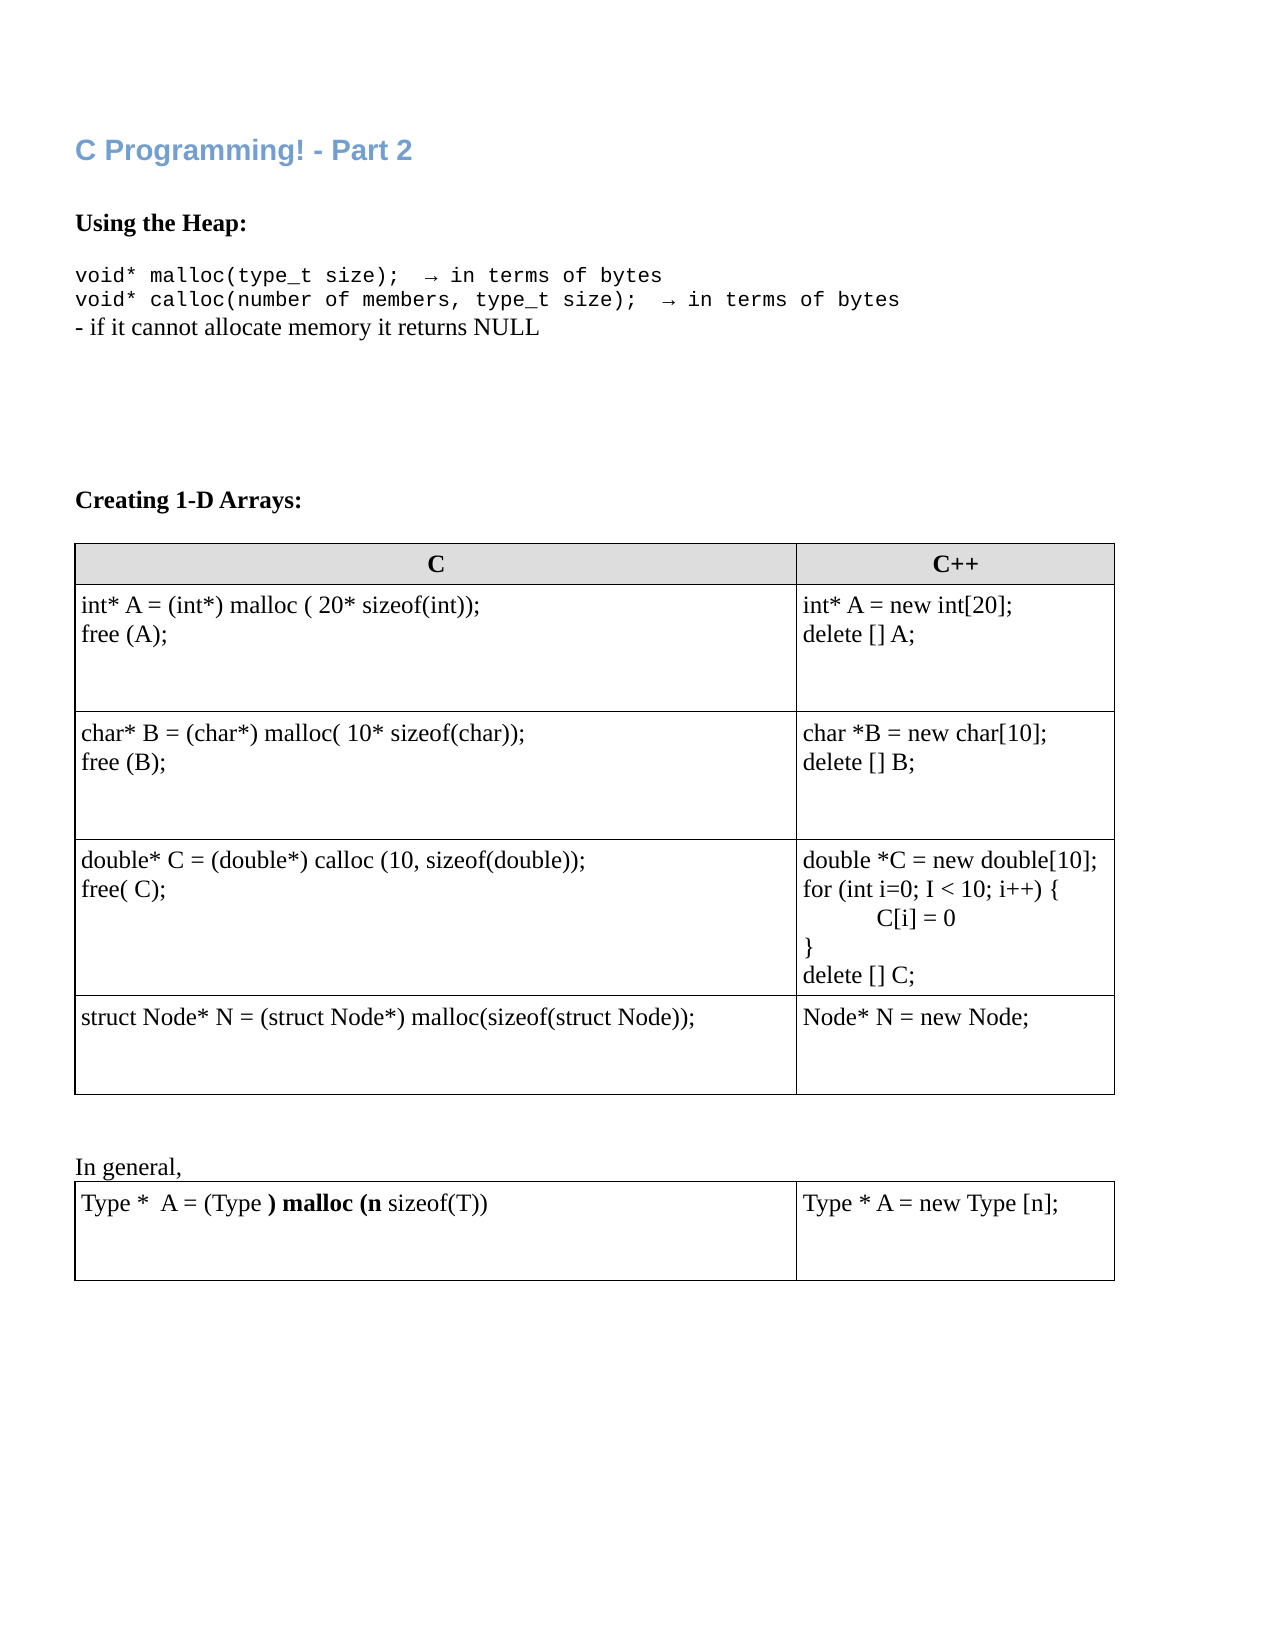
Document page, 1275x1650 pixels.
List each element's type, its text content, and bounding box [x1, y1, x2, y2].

text Creating 1-D Arrays: [75, 485, 1200, 514]
text void* malloc(type_t size); → in terms of bytes [75, 265, 1200, 289]
subtitle C Programming! - Part 2 [75, 133, 1200, 166]
table_cell char* B = (char*) malloc( 10* sizeof(char)); free (B); [76, 712, 796, 839]
table_cell char *B = new char[10]; delete [] B; [797, 712, 1114, 839]
table_cell int* A = new int[20]; delete [] A; [797, 585, 1114, 711]
table_header Type * A = (Type ) malloc (n sizeof(T)) [76, 1182, 796, 1280]
table_cell Node* N = new Node; [797, 996, 1114, 1094]
table_cell double* C = (double*) calloc (10, sizeof(double)); free( C); [76, 840, 796, 995]
table_header Type * A = new Type [n]; [797, 1182, 1114, 1280]
table_cell struct Node* N = (struct Node*) malloc(sizeof(struct Node)); [76, 996, 796, 1094]
text Using the Heap: [75, 208, 1200, 236]
text - if it cannot allocate memory it returns NULL [75, 312, 1200, 341]
text void* calloc(number of members, type_t size); → in terms of bytes [75, 289, 1200, 312]
table_cell int* A = (int*) malloc ( 20* sizeof(int)); free (A); [76, 585, 796, 711]
text In general, [75, 1152, 1200, 1181]
table_cell double *C = new double[10]; for (int i=0; I < 10; i++) { C[i] = 0 } delete [] C; [797, 840, 1114, 995]
table_header C [76, 544, 796, 584]
table_header C++ [797, 544, 1114, 584]
